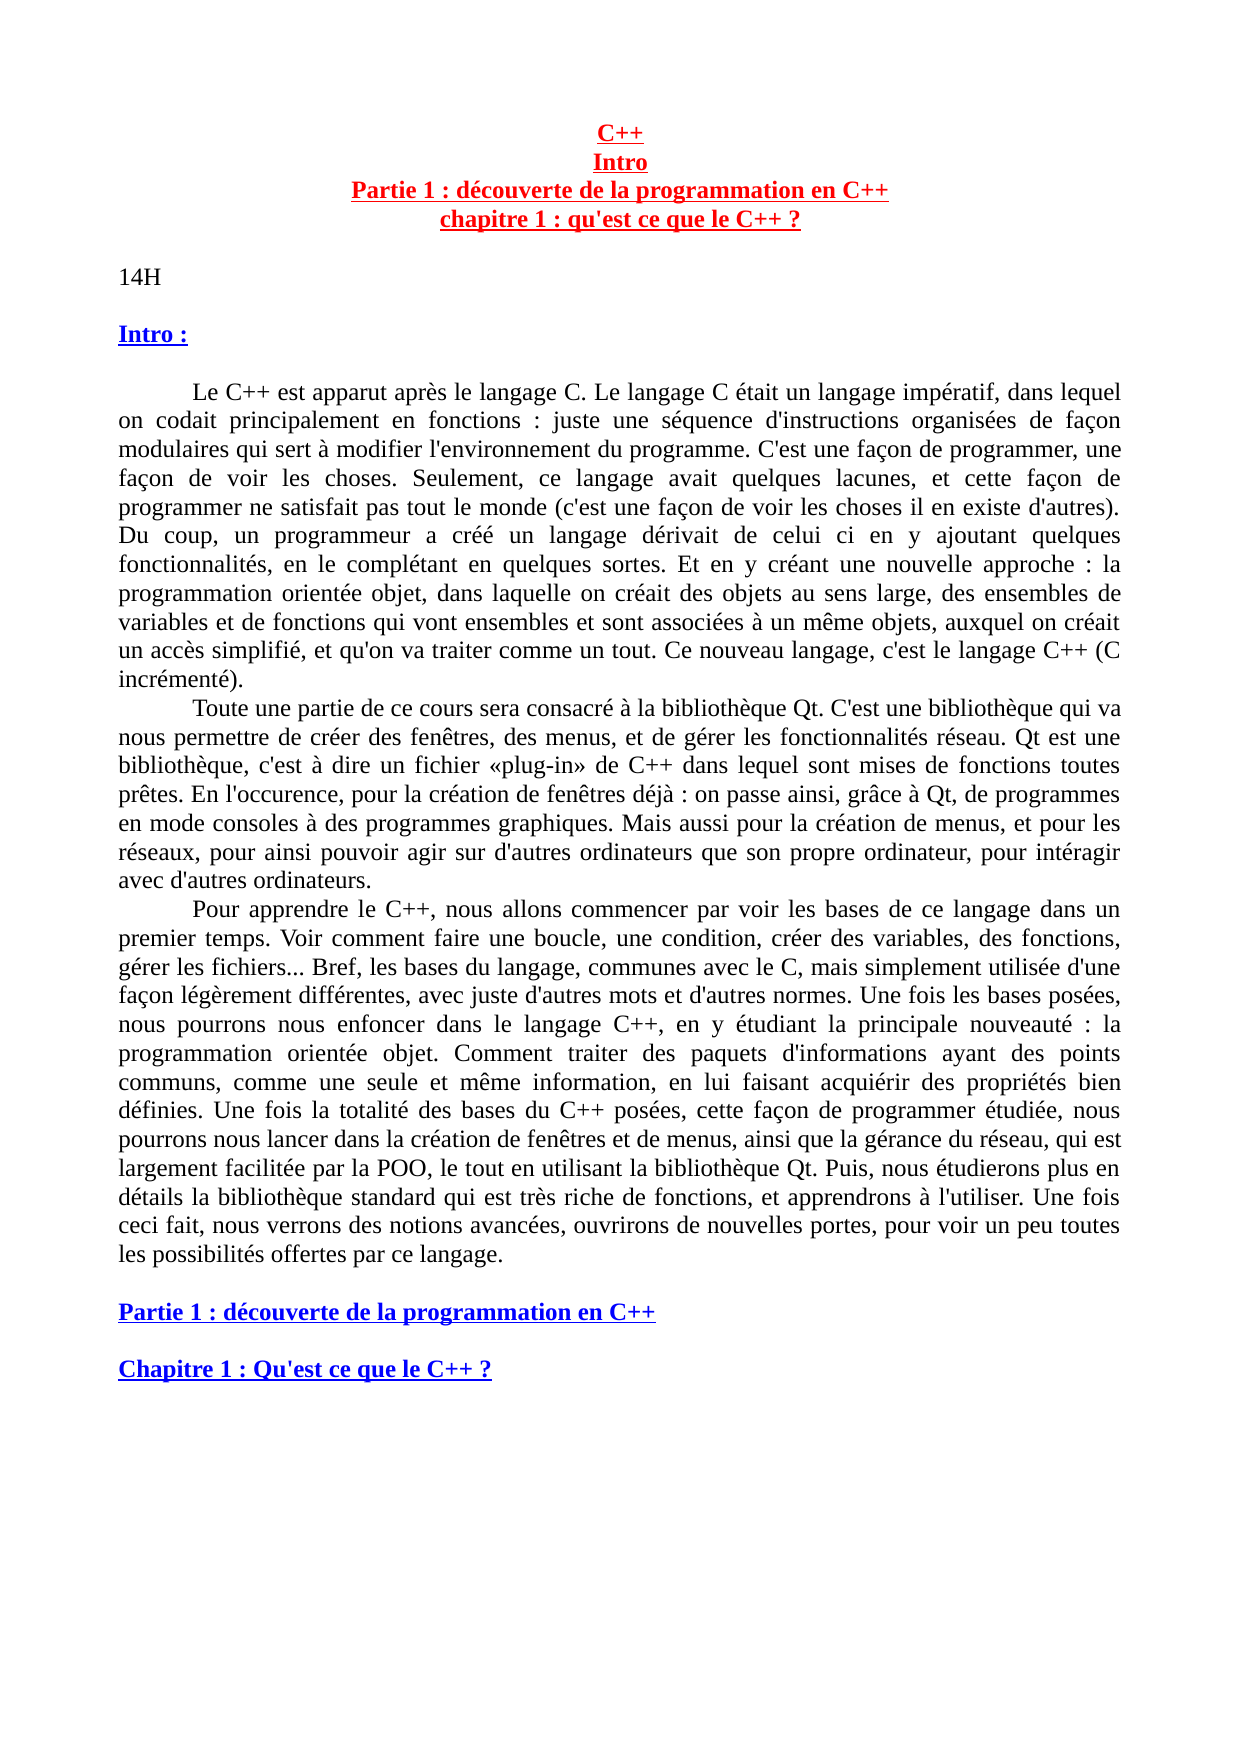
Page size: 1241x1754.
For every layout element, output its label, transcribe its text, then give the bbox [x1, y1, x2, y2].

text 14H [118, 262, 1122, 291]
text Chapitre 1 : Qu'est ce que le C++ ? [118, 1354, 1122, 1383]
text C++ [118, 118, 1122, 147]
text Partie 1 : découverte de la programmation en C++ [118, 1297, 1122, 1326]
text chapitre 1 : qu'est ce que le C++ ? [118, 204, 1122, 233]
text Intro [118, 147, 1122, 176]
text Le C++ est apparut après le langage C. Le langage C était un langage impératif, dans lequel on codait principalement en fonctions : juste une séquence d'instructions organisées de façon modulaires qui sert à modifier l'environnement du programme. C'est une façon de programmer, une façon de voir les choses. Seulement, ce langage avait quelques lacunes, et cette façon de programmer ne satisfait pas tout le monde (c'est une façon de voir les choses il en existe d'autres). Du coup, un programmeur a créé un langage dérivait de celui ci en y ajoutant quelques fonctionnalités, en le complétant en quelques sortes. Et en y créant une nouvelle approche : la programmation orientée objet, dans laquelle on créait des objets au sens large, des ensembles de variables et de fonctions qui vont ensembles et sont associées à un même objets, auxquel on créait un accès simplifié, et qu'on va traiter comme un tout. Ce nouveau langage, c'est le langage C++ (C incrémenté). [118, 377, 1122, 693]
text Pour apprendre le C++, nous allons commencer par voir les bases de ce langage dans un premier temps. Voir comment faire une boucle, une condition, créer des variables, des fonctions, gérer les fichiers... Bref, les bases du langage, communes avec le C, mais simplement utilisée d'une façon légèrement différentes, avec juste d'autres mots et d'autres normes. Une fois les bases posées, nous pourrons nous enfoncer dans le langage C++, en y étudiant la principale nouveauté : la programmation orientée objet. Comment traiter des paquets d'informations ayant des points communs, comme une seule et même information, en lui faisant acquiérir des propriétés bien définies. Une fois la totalité des bases du C++ posées, cette façon de programmer étudiée, nous pourrons nous lancer dans la création de fenêtres et de menus, ainsi que la gérance du réseau, qui est largement facilitée par la POO, le tout en utilisant la bibliothèque Qt. Puis, nous étudierons plus en détails la bibliothèque standard qui est très riche de fonctions, et apprendrons à l'utiliser. Une fois ceci fait, nous verrons des notions avancées, ouvrirons de nouvelles portes, pour voir un peu toutes les possibilités offertes par ce langage. [118, 894, 1122, 1268]
text Toute une partie de ce cours sera consacré à la bibliothèque Qt. C'est une bibliothèque qui va nous permettre de créer des fenêtres, des menus, et de gérer les fonctionnalités réseau. Qt est une bibliothèque, c'est à dire un fichier «plug-in» de C++ dans lequel sont mises de fonctions toutes prêtes. En l'occurence, pour la création de fenêtres déjà : on passe ainsi, grâce à Qt, de programmes en mode consoles à des programmes graphiques. Mais aussi pour la création de menus, et pour les réseaux, pour ainsi pouvoir agir sur d'autres ordinateurs que son propre ordinateur, pour intéragir avec d'autres ordinateurs. [118, 693, 1122, 894]
text Intro : [118, 319, 1122, 348]
text Partie 1 : découverte de la programmation en C++ [118, 176, 1122, 204]
